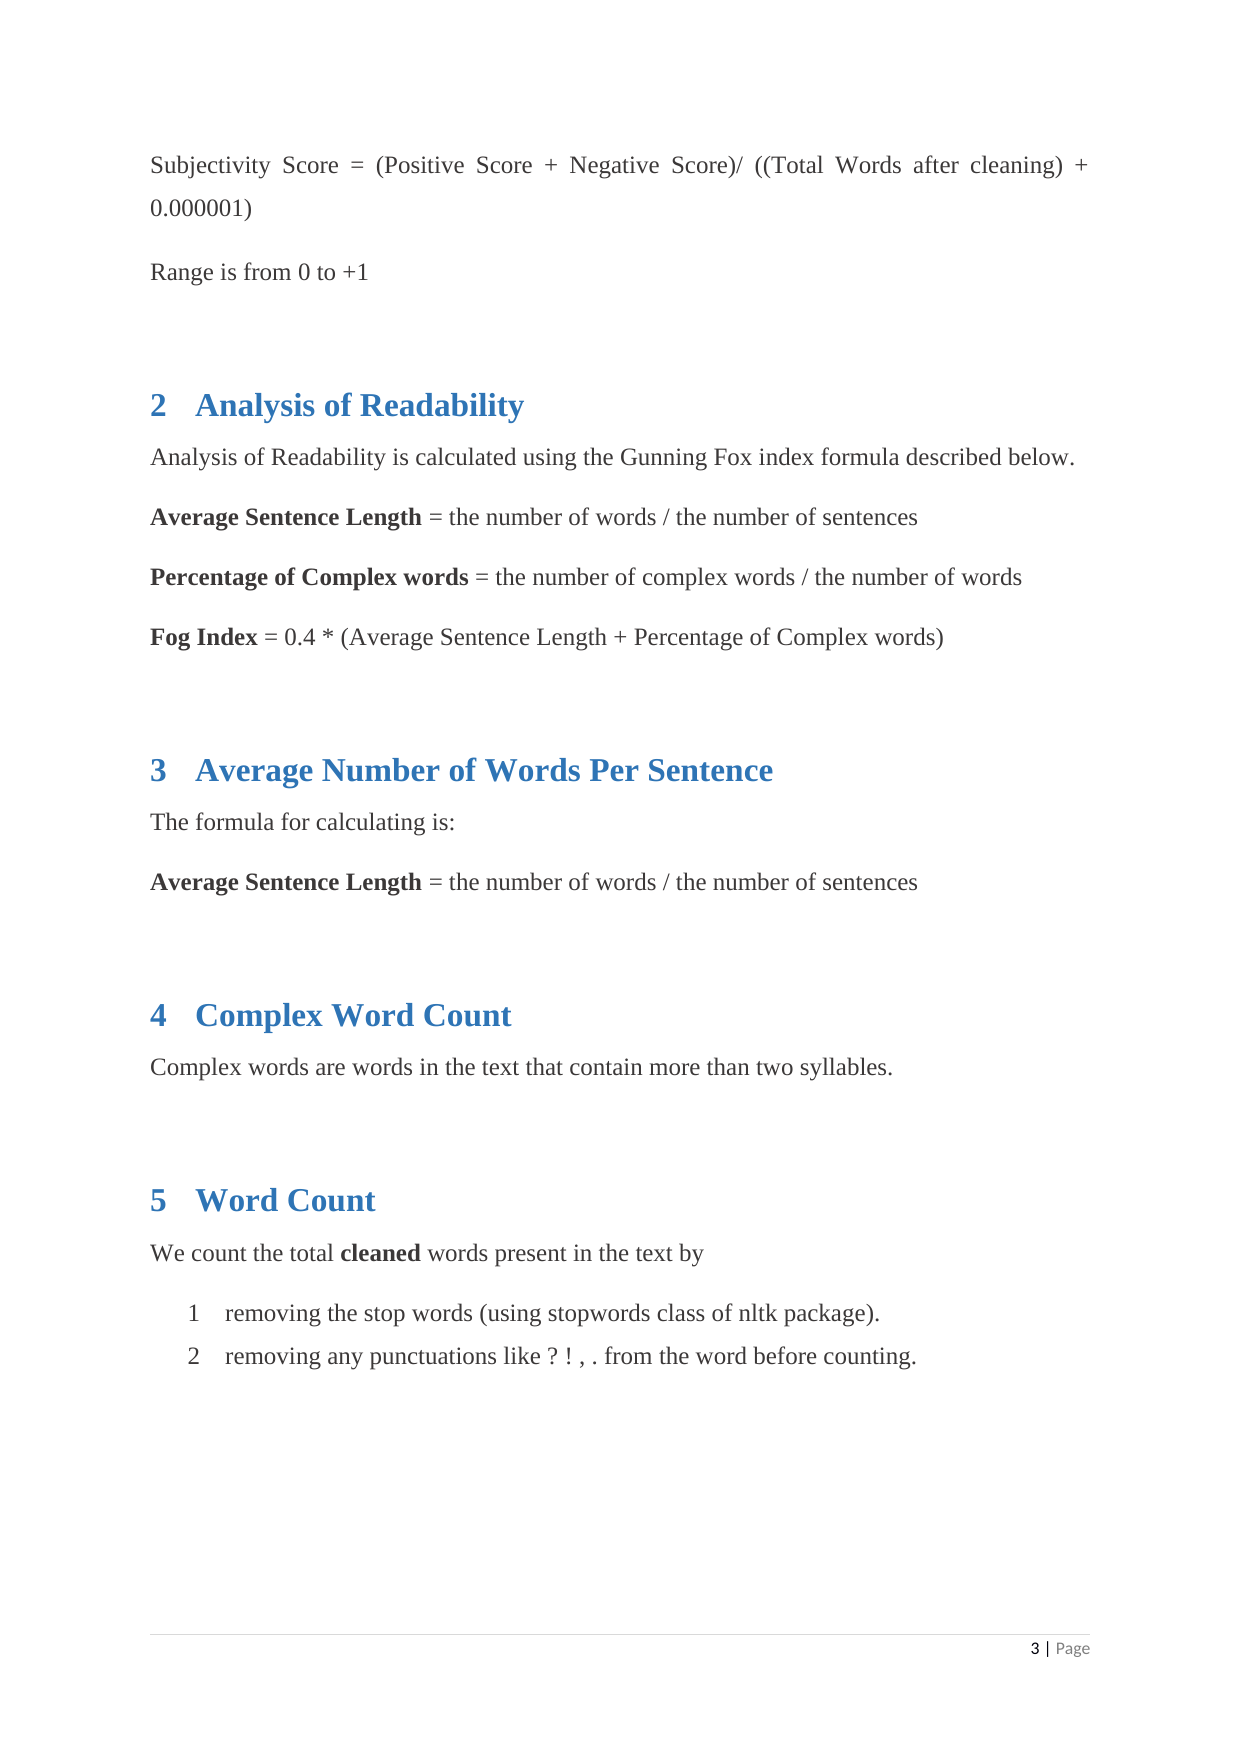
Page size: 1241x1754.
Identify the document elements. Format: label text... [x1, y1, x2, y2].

text Analysis of Readability is calculated using the Gunning Fox index formula described below. [150, 442, 1090, 471]
text Range is from 0 to +1 [150, 257, 1090, 286]
text Percentage of Complex words = the number of complex words / the number of words [150, 562, 1090, 591]
list removing the stop words (using stopwords class of nltk package). [187, 1298, 1090, 1326]
list removing any punctuations like ? ! , . from the word before counting. [187, 1341, 1090, 1369]
text Average Sentence Length = the number of words / the number of sentences [150, 502, 1090, 531]
text Fog Index = 0.4 * (Average Sentence Length + Percentage of Complex words) [150, 622, 1090, 651]
subtitle Average Number of Words Per Sentence [150, 750, 1090, 788]
subtitle Complex Word Count [150, 995, 1090, 1033]
text We count the total cleaned words present in the text by [150, 1238, 1090, 1267]
subtitle Analysis of Readability [150, 385, 1090, 423]
text The formula for calculating is: [150, 807, 1090, 836]
text Complex words are words in the text that contain more than two syllables. [150, 1052, 1090, 1081]
text Subjectivity Score = (Positive Score + Negative Score)/ ((Total Words after cleaning) + 0.000001) [150, 150, 1090, 222]
text Average Sentence Length = the number of words / the number of sentences [150, 867, 1090, 896]
subtitle Word Count [150, 1180, 1090, 1219]
